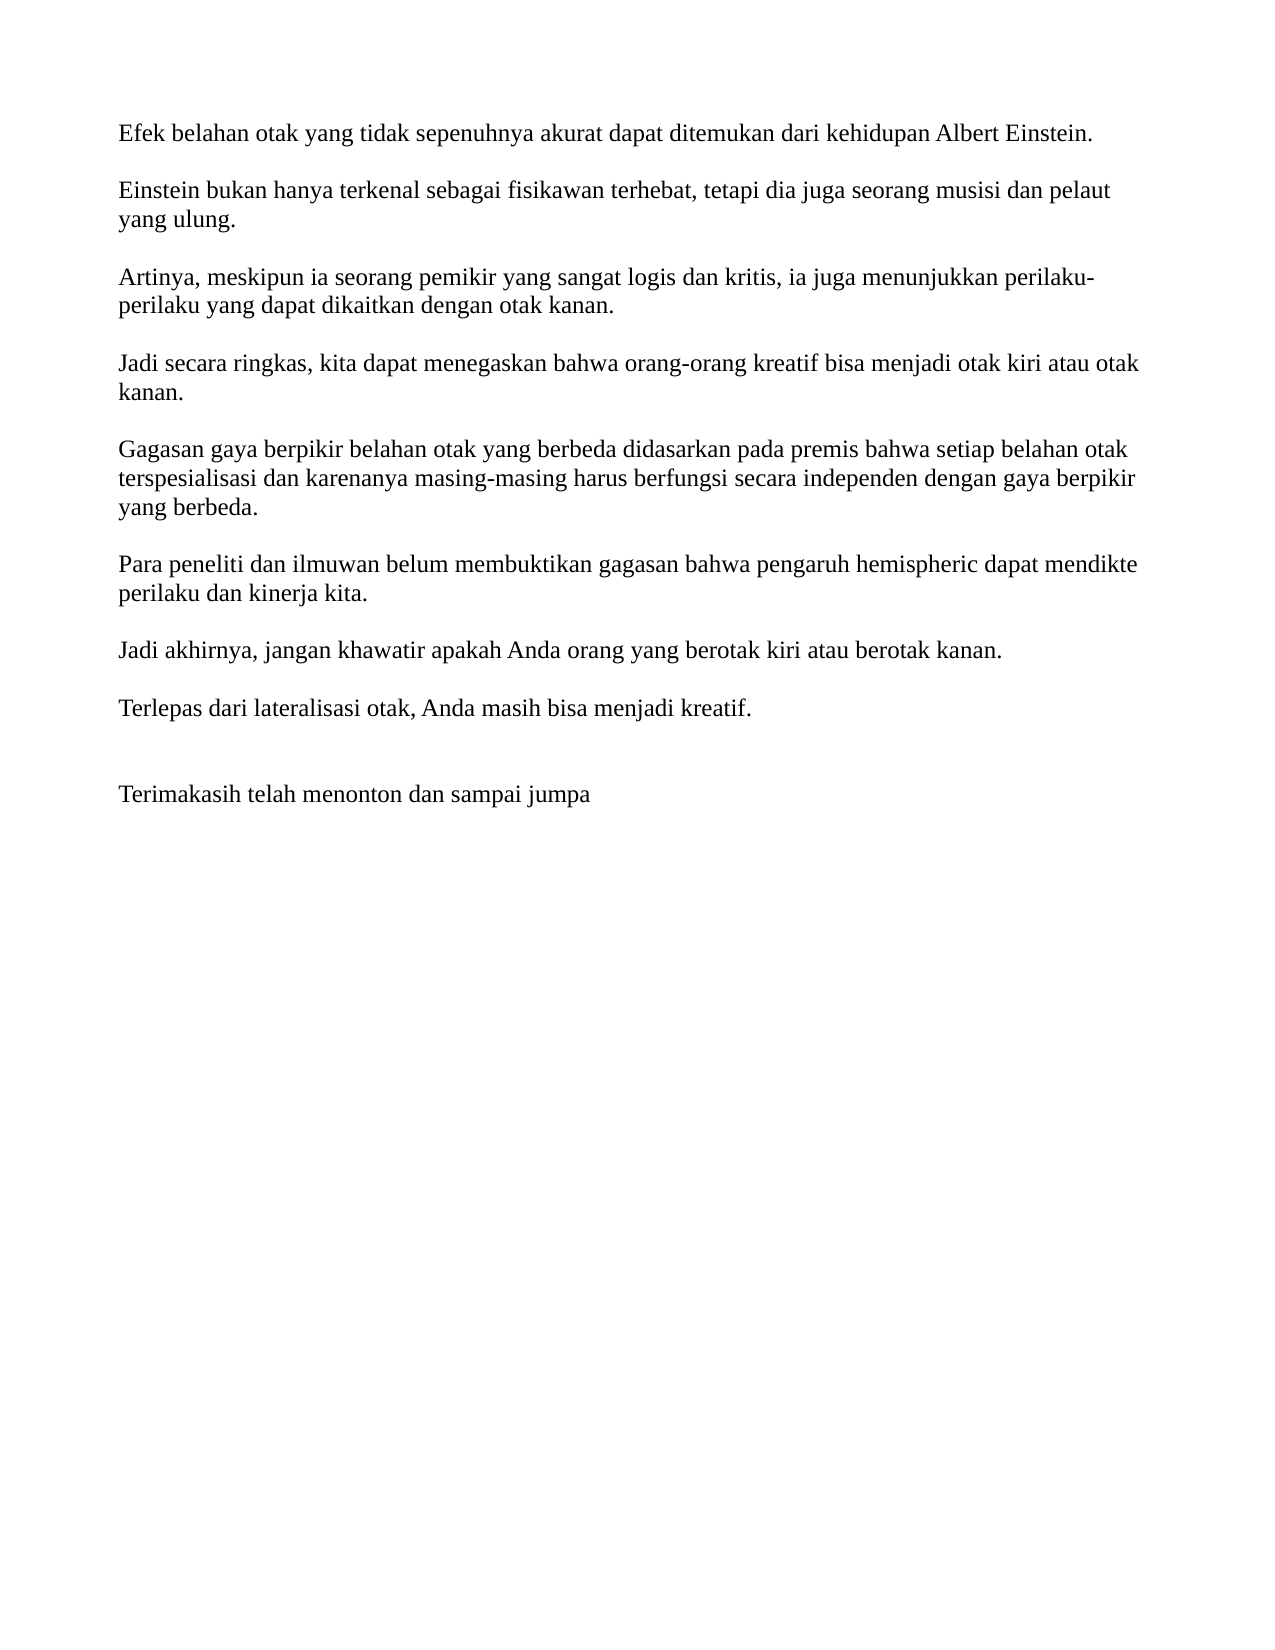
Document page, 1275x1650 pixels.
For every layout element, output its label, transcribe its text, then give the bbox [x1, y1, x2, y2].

text Artinya, meskipun ia seorang pemikir yang sangat logis dan kritis, ia juga menunjukkan perilaku-perilaku yang dapat dikaitkan dengan otak kanan. [118, 262, 1157, 319]
text Terlepas dari lateralisasi otak, Anda masih bisa menjadi kreatif. [118, 693, 1157, 722]
text Jadi akhirnya, jangan khawatir apakah Anda orang yang berotak kiri atau berotak kanan. [118, 636, 1157, 664]
text Efek belahan otak yang tidak sepenuhnya akurat dapat ditemukan dari kehidupan Albert Einstein. [118, 118, 1157, 147]
text Gagasan gaya berpikir belahan otak yang berbeda didasarkan pada premis bahwa setiap belahan otak terspesialisasi dan karenanya masing-masing harus berfungsi secara independen dengan gaya berpikir yang berbeda. [118, 434, 1157, 521]
text Terimakasih telah menonton dan sampai jumpa [118, 779, 1157, 808]
text Para peneliti dan ilmuwan belum membuktikan gagasan bahwa pengaruh hemispheric dapat mendikte perilaku dan kinerja kita. [118, 549, 1157, 607]
text Jadi secara ringkas, kita dapat menegaskan bahwa orang-orang kreatif bisa menjadi otak kiri atau otak kanan. [118, 348, 1157, 406]
text Einstein bukan hanya terkenal sebagai fisikawan terhebat, tetapi dia juga seorang musisi dan pelaut yang ulung. [118, 176, 1157, 233]
